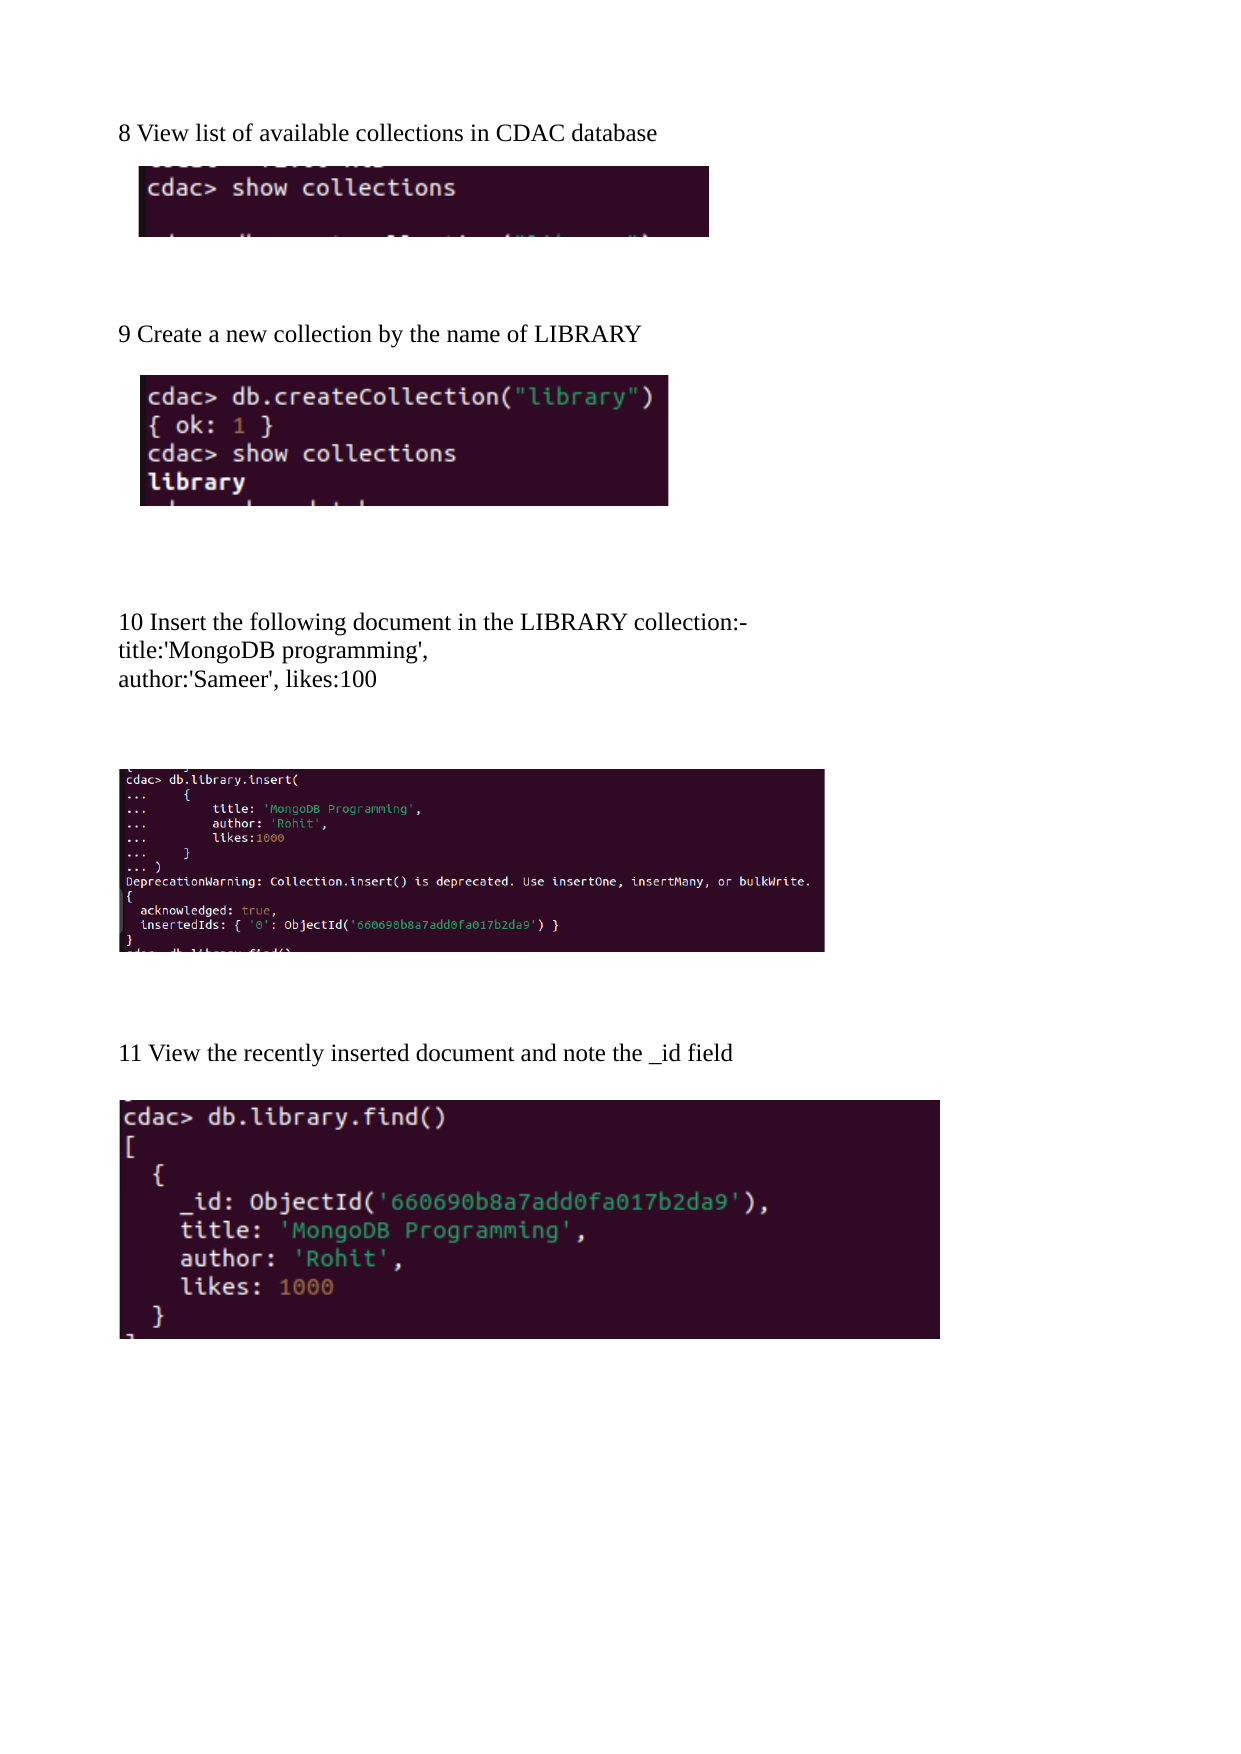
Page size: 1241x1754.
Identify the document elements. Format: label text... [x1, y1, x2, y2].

text 11 View the recently inserted document and note the _id field [118, 1038, 1122, 1067]
text title:'MongoDB programming', [118, 636, 1122, 664]
text 9 Create a new collection by the name of LIBRARY [118, 319, 1122, 348]
picture [138, 166, 709, 237]
picture [119, 1100, 940, 1339]
text 8 View list of available collections in CDAC database [118, 118, 1122, 147]
picture [119, 769, 825, 952]
text author:'Sameer', likes:100 [118, 664, 1122, 693]
picture [140, 375, 669, 506]
text 10 Insert the following document in the LIBRARY collection:- [118, 607, 1122, 636]
